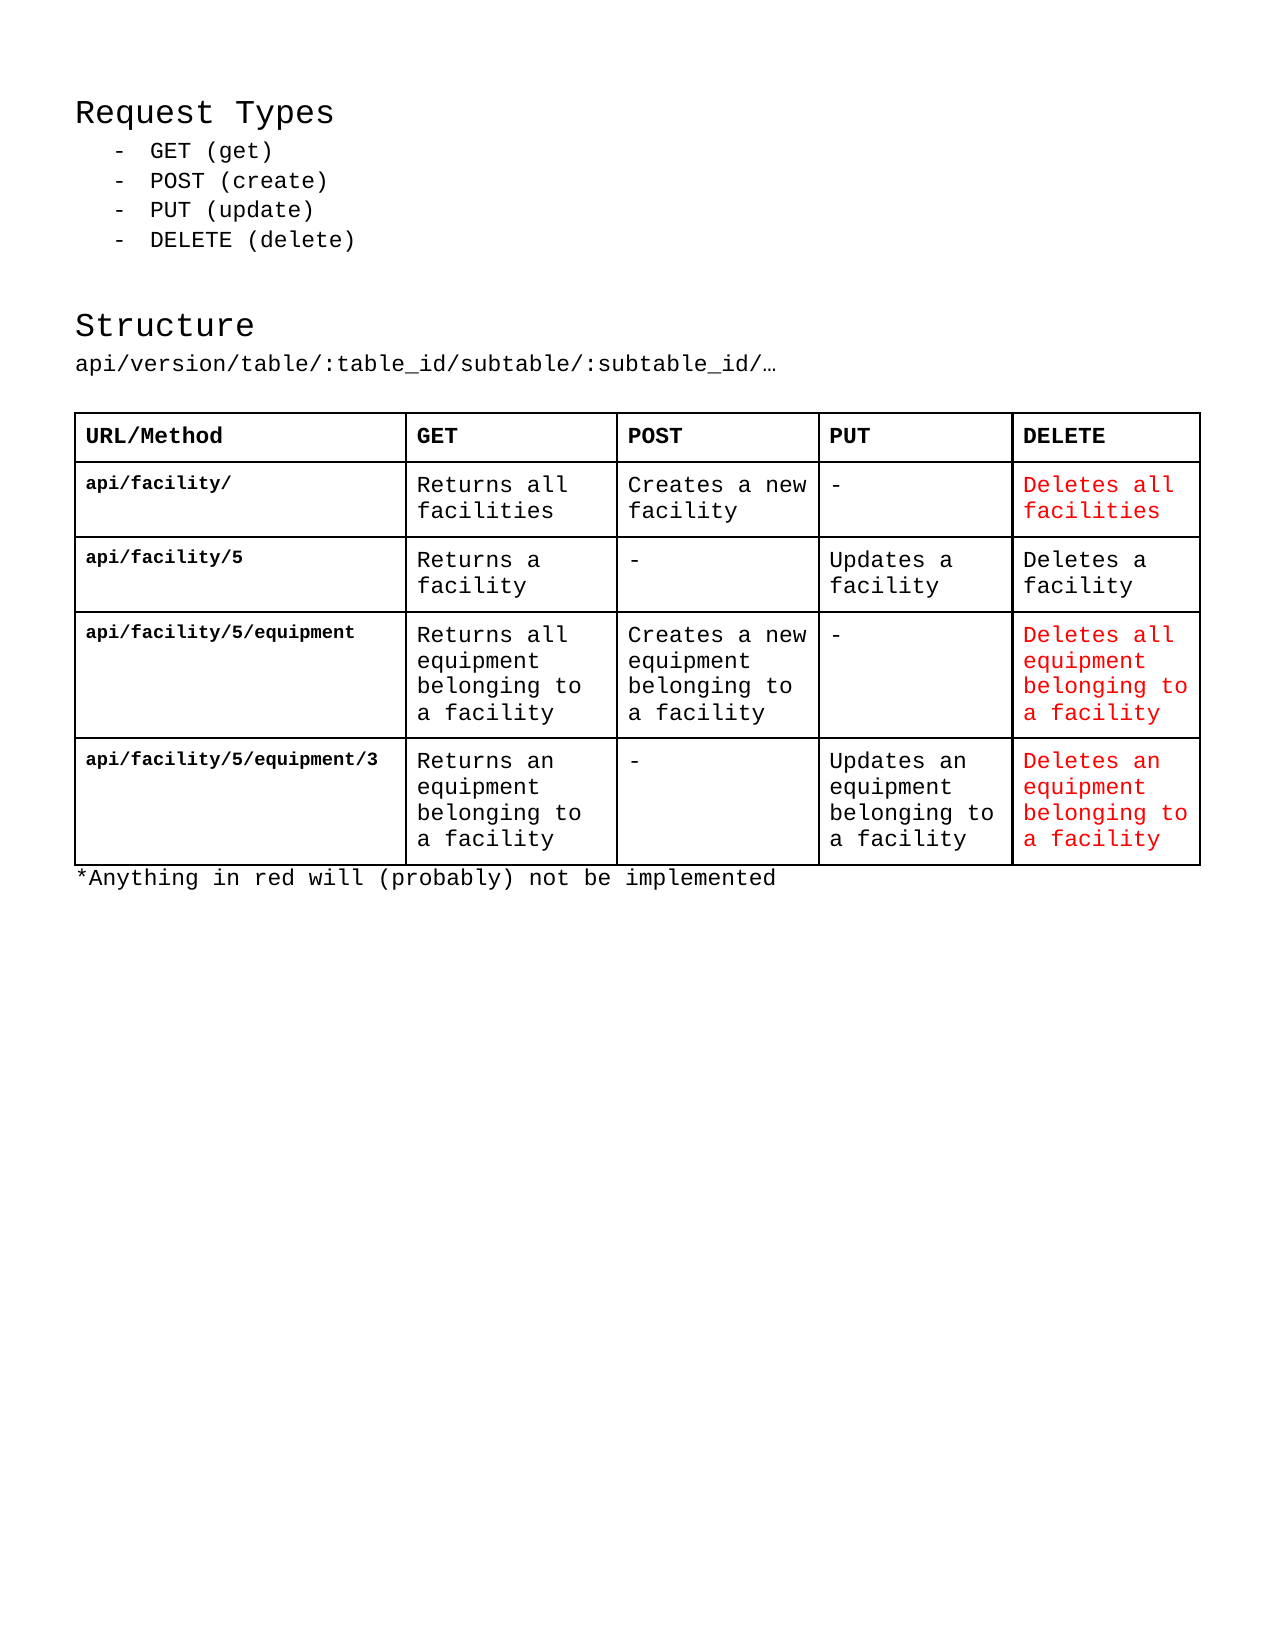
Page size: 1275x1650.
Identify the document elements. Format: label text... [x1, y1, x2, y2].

table_cell Deletes an equipment belonging to a facility [1014, 739, 1199, 864]
table_cell Creates a new facility [618, 463, 818, 536]
text api/version/table/:table_id/subtable/:subtable_id/… [75, 352, 1200, 378]
table_cell - [820, 463, 1011, 536]
table_header GET [407, 414, 616, 461]
table_cell Returns a facility [407, 538, 616, 611]
subtitle Structure [75, 309, 1200, 347]
table_cell Creates a new equipment belonging to a facility [618, 613, 818, 737]
table_cell Returns all equipment belonging to a facility [407, 613, 616, 737]
table_cell api/facility/5/equipment [76, 613, 405, 737]
list DELETE (delete) [112, 229, 1200, 254]
text *Anything in red will (probably) not be implemented [75, 866, 1200, 892]
table_cell Returns an equipment belonging to a facility [407, 739, 616, 864]
table_header POST [618, 414, 818, 461]
table_cell Updates a facility [820, 538, 1011, 611]
table_cell - [820, 613, 1011, 737]
table_header DELETE [1014, 414, 1199, 461]
list GET (get) [112, 139, 1200, 165]
table_header PUT [820, 414, 1011, 461]
table_cell api/facility/ [76, 463, 405, 536]
list POST (create) [112, 169, 1200, 195]
list PUT (update) [112, 199, 1200, 225]
table_header URL/Method [76, 414, 405, 461]
table_cell Deletes all facilities [1014, 463, 1199, 536]
subtitle Request Types [75, 96, 1200, 134]
table_cell - [618, 538, 818, 611]
table_cell api/facility/5/equipment/3 [76, 739, 405, 864]
table_cell - [618, 739, 818, 864]
table_cell Updates an equipment belonging to a facility [820, 739, 1011, 864]
table_cell Returns all facilities [407, 463, 616, 536]
table_cell Deletes all equipment belonging to a facility [1014, 613, 1199, 737]
table_cell api/facility/5 [76, 538, 405, 611]
table_cell Deletes a facility [1014, 538, 1199, 611]
